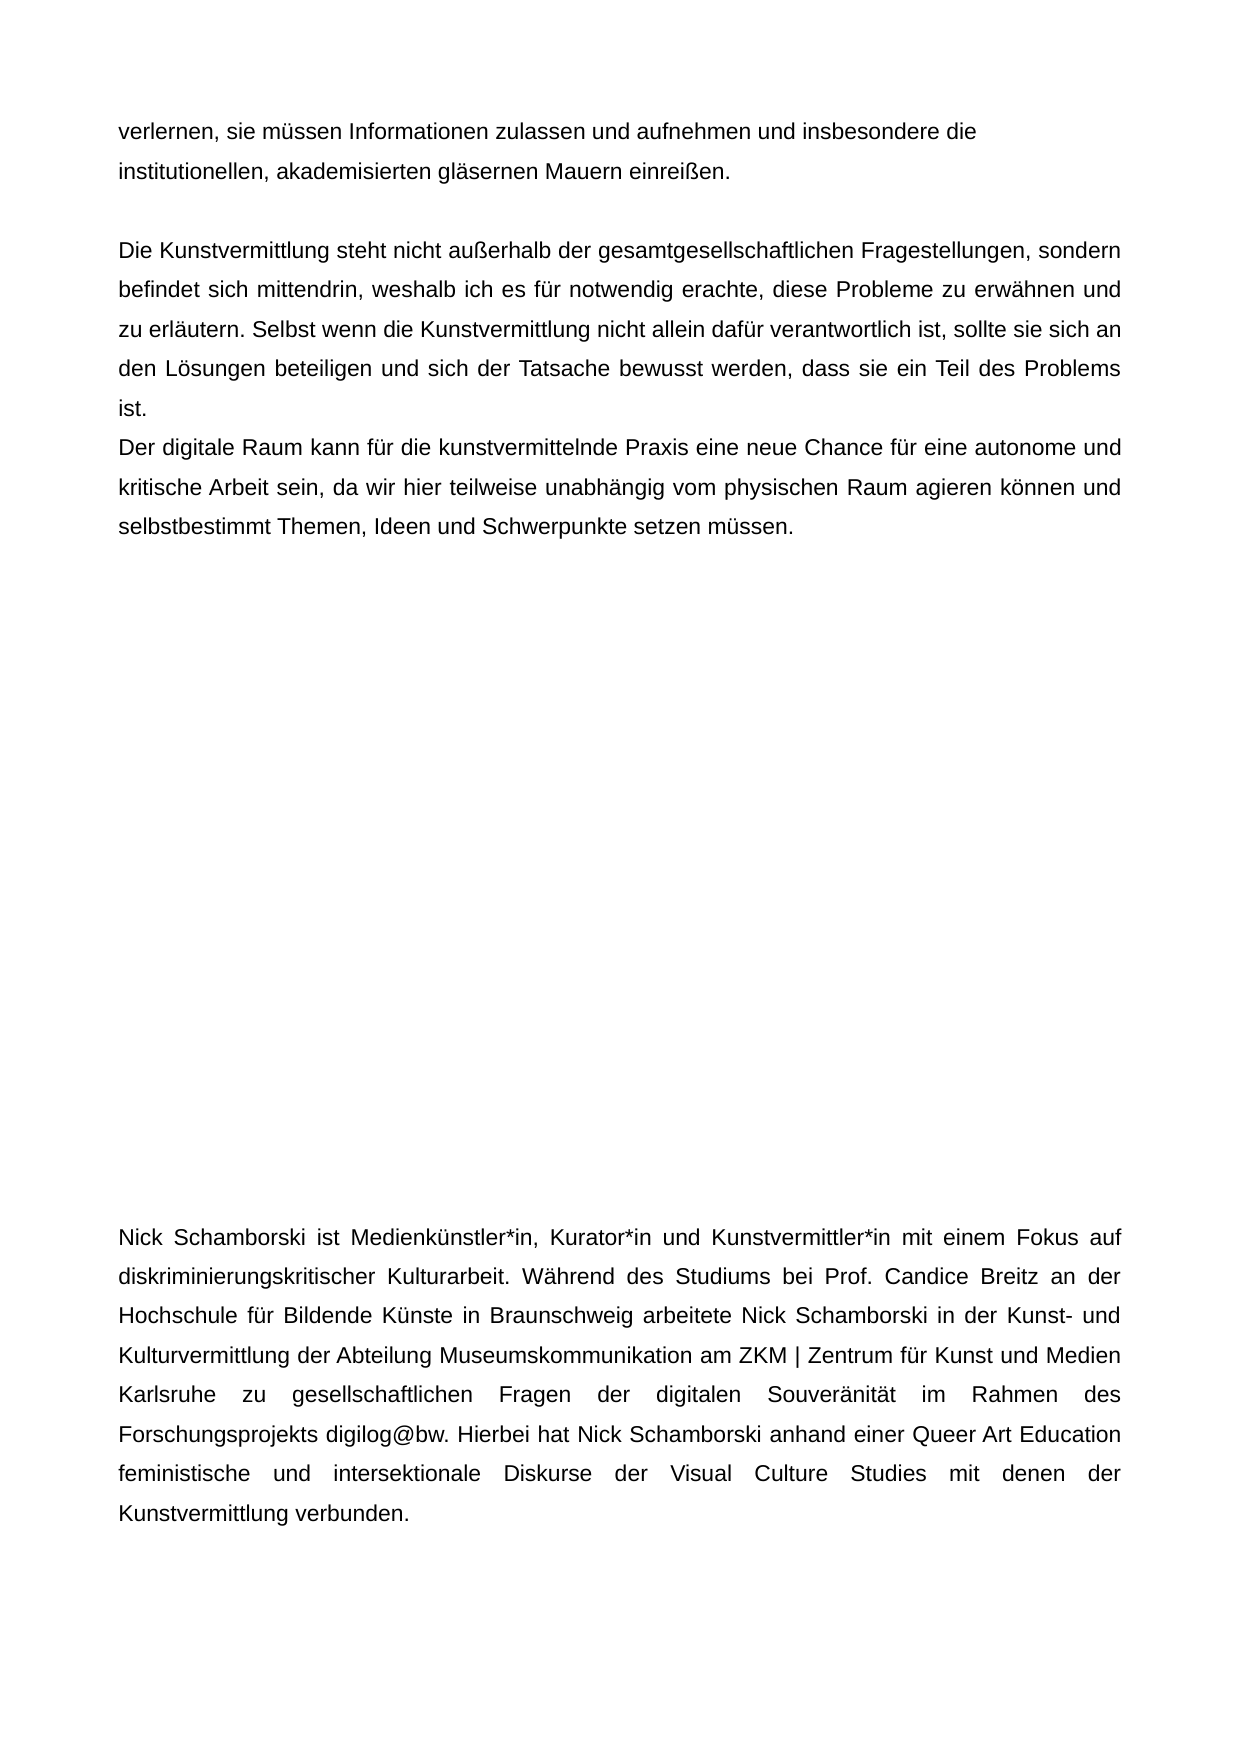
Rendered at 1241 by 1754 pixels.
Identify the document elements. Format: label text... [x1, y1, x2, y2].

text verlernen, sie müssen Informationen zulassen und aufnehmen und insbesondere die institutionellen, akademisierten gläsernen Mauern einreißen. [118, 118, 1122, 184]
text Der digitale Raum kann für die kunstvermittelnde Praxis eine neue Chance für eine autonome und kritische Arbeit sein, da wir hier teilweise unabhängig vom physischen Raum agieren können und selbstbestimmt Themen, Ideen und Schwerpunkte setzen müssen. [118, 434, 1122, 539]
text Die Kunstvermittlung steht nicht außerhalb der gesamtgesellschaftlichen Fragestellungen, sondern befindet sich mittendrin, weshalb ich es für notwendig erachte, diese Probleme zu erwähnen und zu erläutern. Selbst wenn die Kunstvermittlung nicht allein dafür verantwortlich ist, sollte sie sich an den Lösungen beteiligen und sich der Tatsache bewusst werden, dass sie ein Teil des Problems ist. [118, 237, 1122, 421]
text Nick Schamborski ist Medienkünstler*in, Kurator*in und Kunstvermittler*in mit einem Fokus auf diskriminierungskritischer Kulturarbeit. Während des Studiums bei Prof. Candice Breitz an der Hochschule für Bildende Künste in Braunschweig arbeitete Nick Schamborski in der Kunst- und Kulturvermittlung der Abteilung Museumskommunikation am ZKM | Zentrum für Kunst und Medien Karlsruhe zu gesellschaftlichen Fragen der digitalen Souveränität im Rahmen des Forschungsprojekts digilog@bw. Hierbei hat Nick Schamborski anhand einer Queer Art Education feministische und intersektionale Diskurse der Visual Culture Studies mit denen der Kunstvermittlung verbunden. [118, 1223, 1122, 1526]
